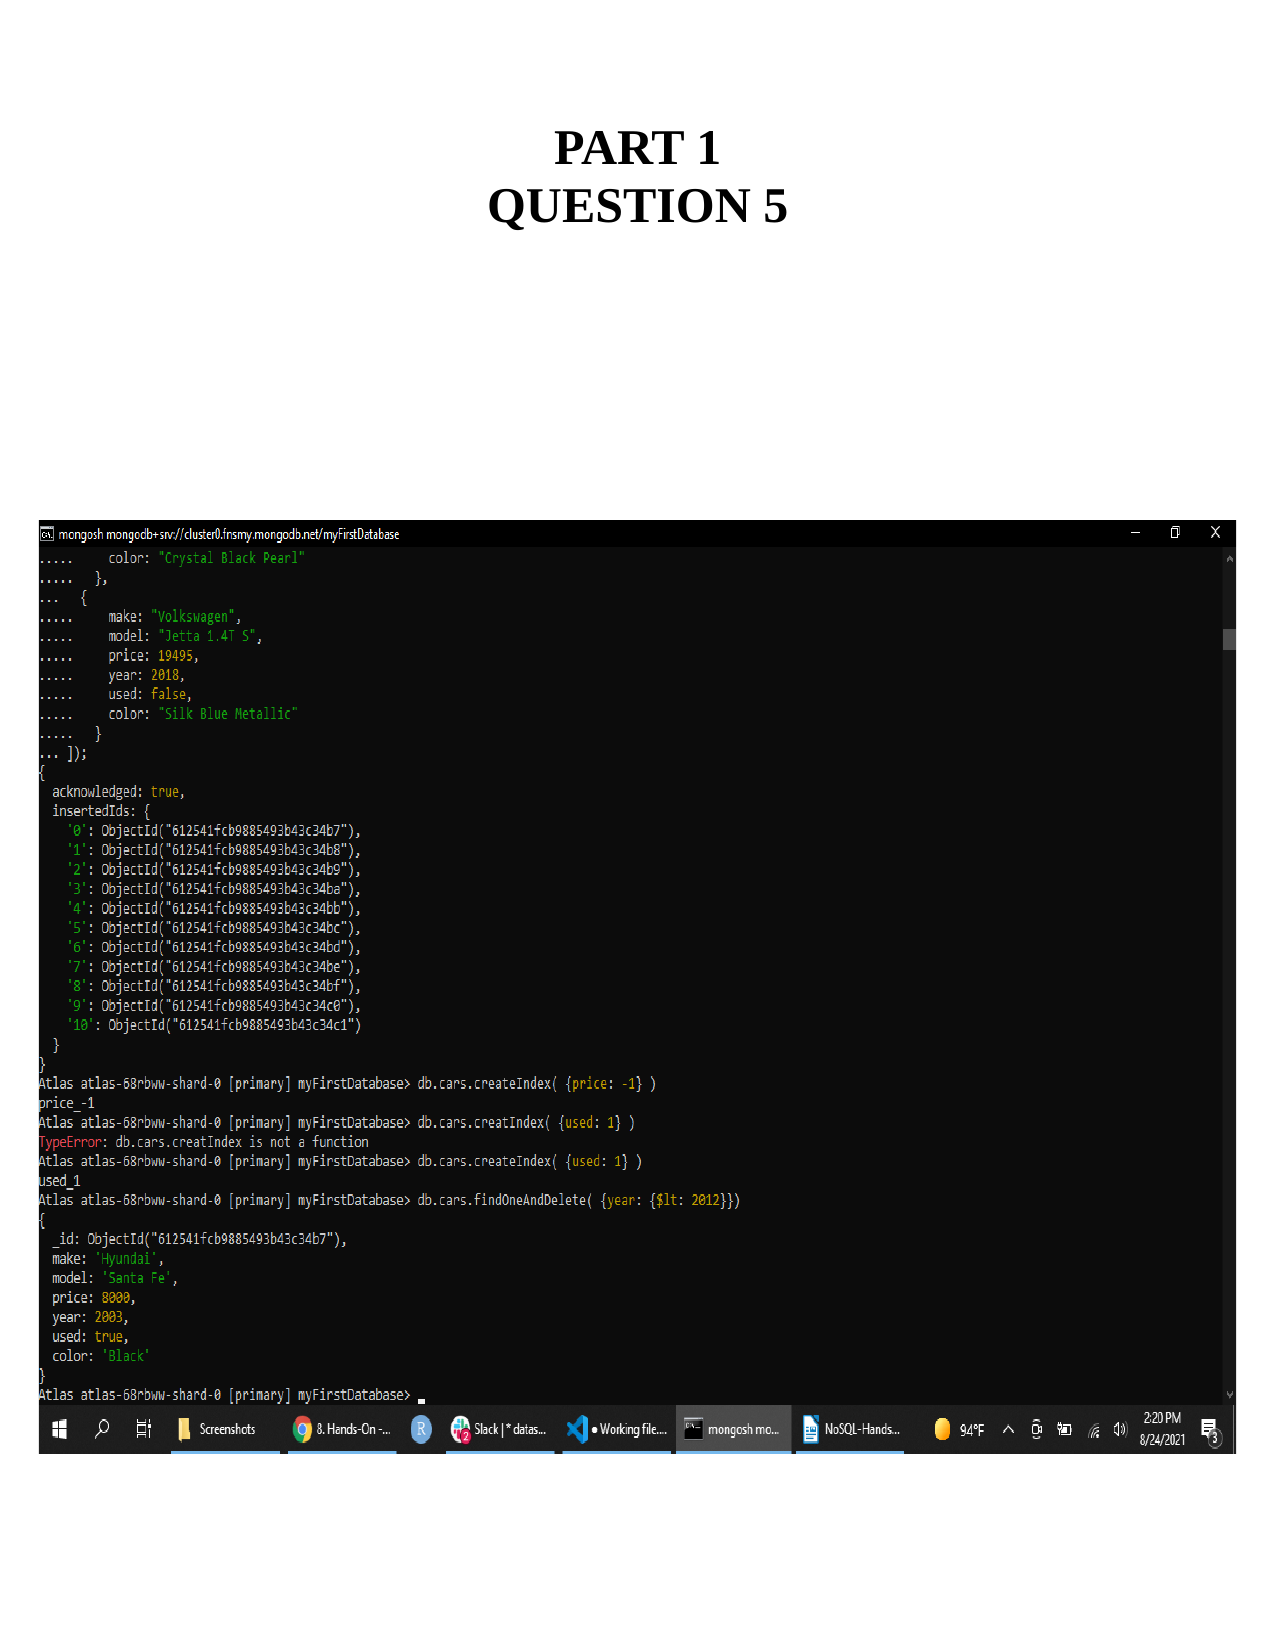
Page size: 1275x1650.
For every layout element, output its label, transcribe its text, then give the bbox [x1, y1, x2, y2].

text PART 1 [118, 118, 1157, 176]
picture [38, 520, 1237, 1454]
text QUESTION 5 [118, 176, 1157, 233]
